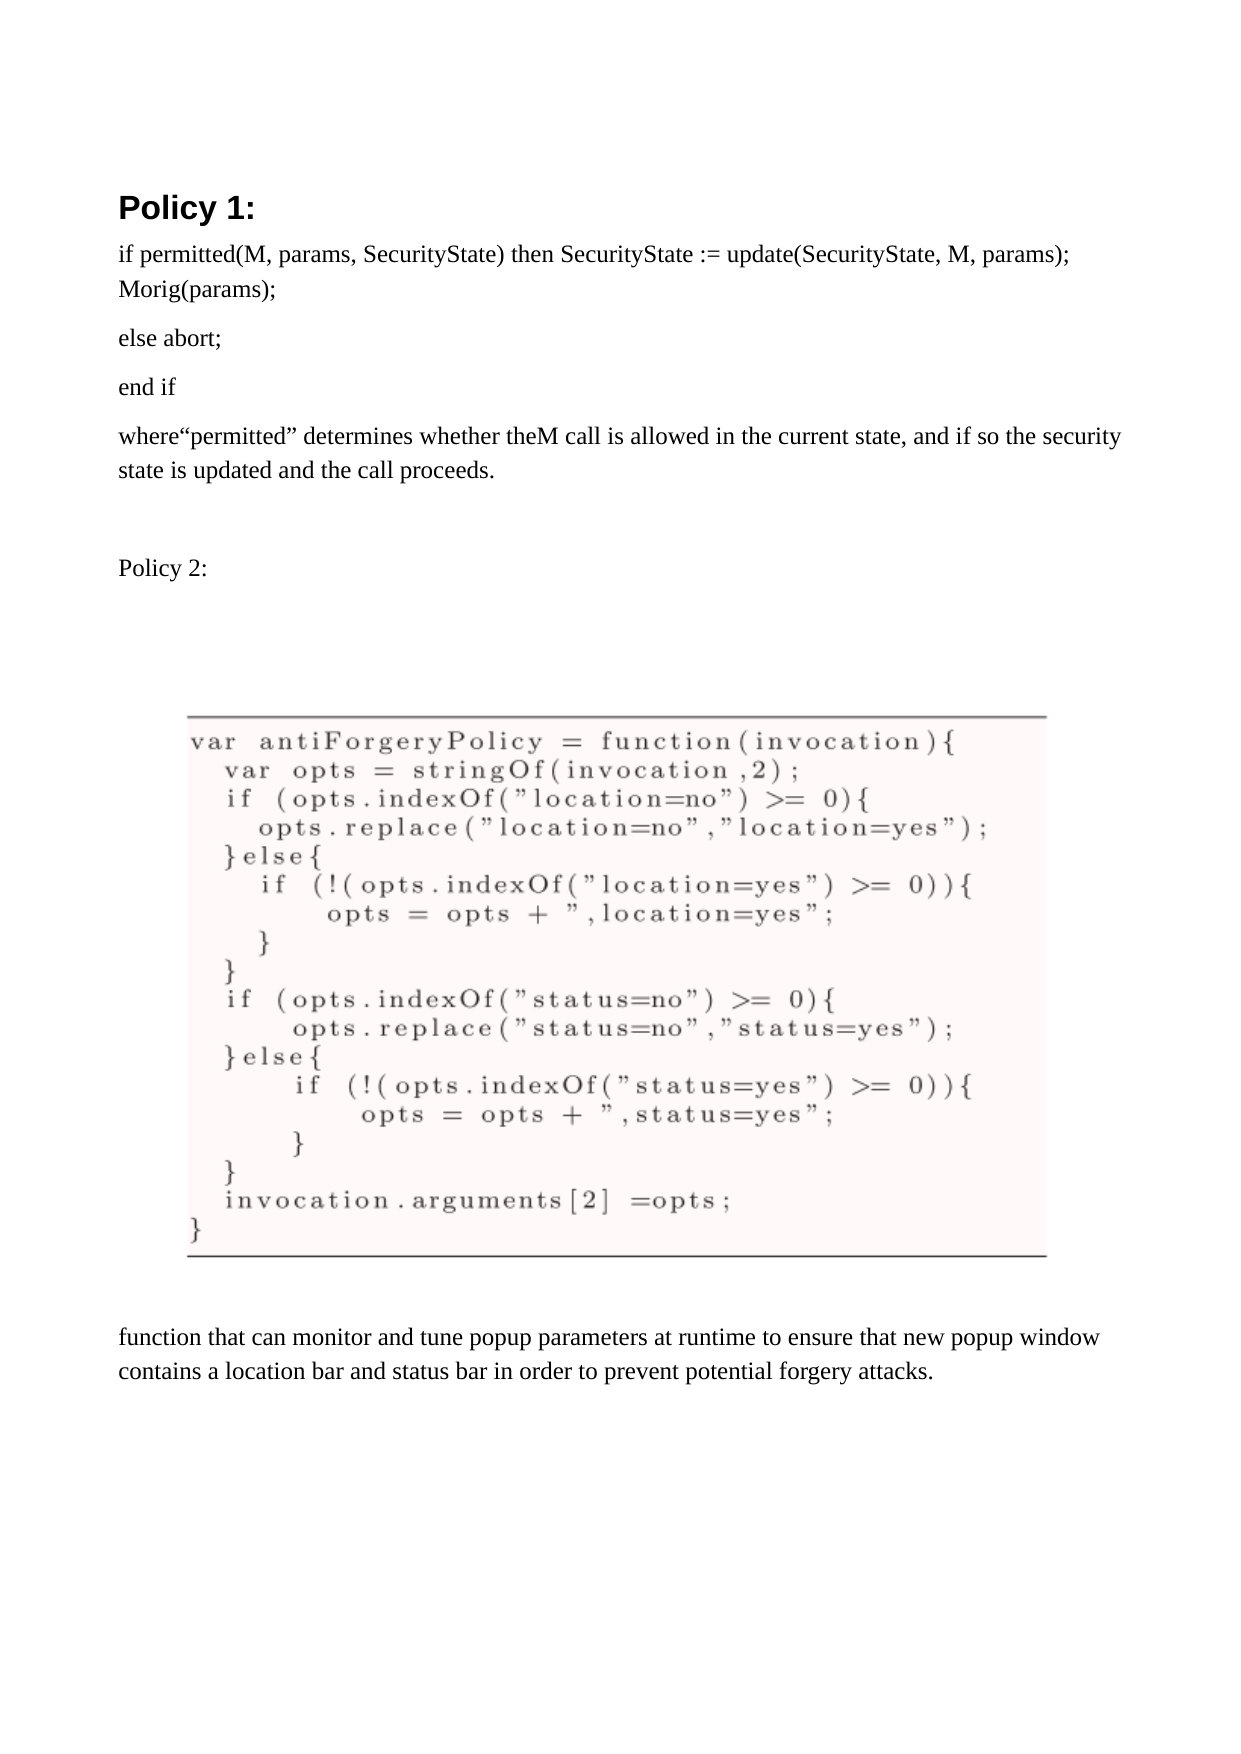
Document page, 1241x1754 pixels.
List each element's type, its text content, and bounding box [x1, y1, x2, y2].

text where“permitted” determines whether theM call is allowed in the current state, and if so the security state is updated and the call proceeds. [118, 421, 1122, 484]
text else abort; [118, 323, 1122, 351]
text if permitted(M, params, SecurityState) then SecurityState := update(SecurityState, M, params); Morig(params); [118, 239, 1122, 302]
text function that can monitor and tune popup parameters at runtime to ensure that new popup window contains a location bar and status bar in order to prevent potential forgery attacks. [118, 1322, 1122, 1385]
picture [183, 651, 1057, 1268]
text Policy 2: [118, 553, 1122, 582]
text end if [118, 372, 1122, 401]
subtitle Policy 1: [118, 188, 1122, 227]
